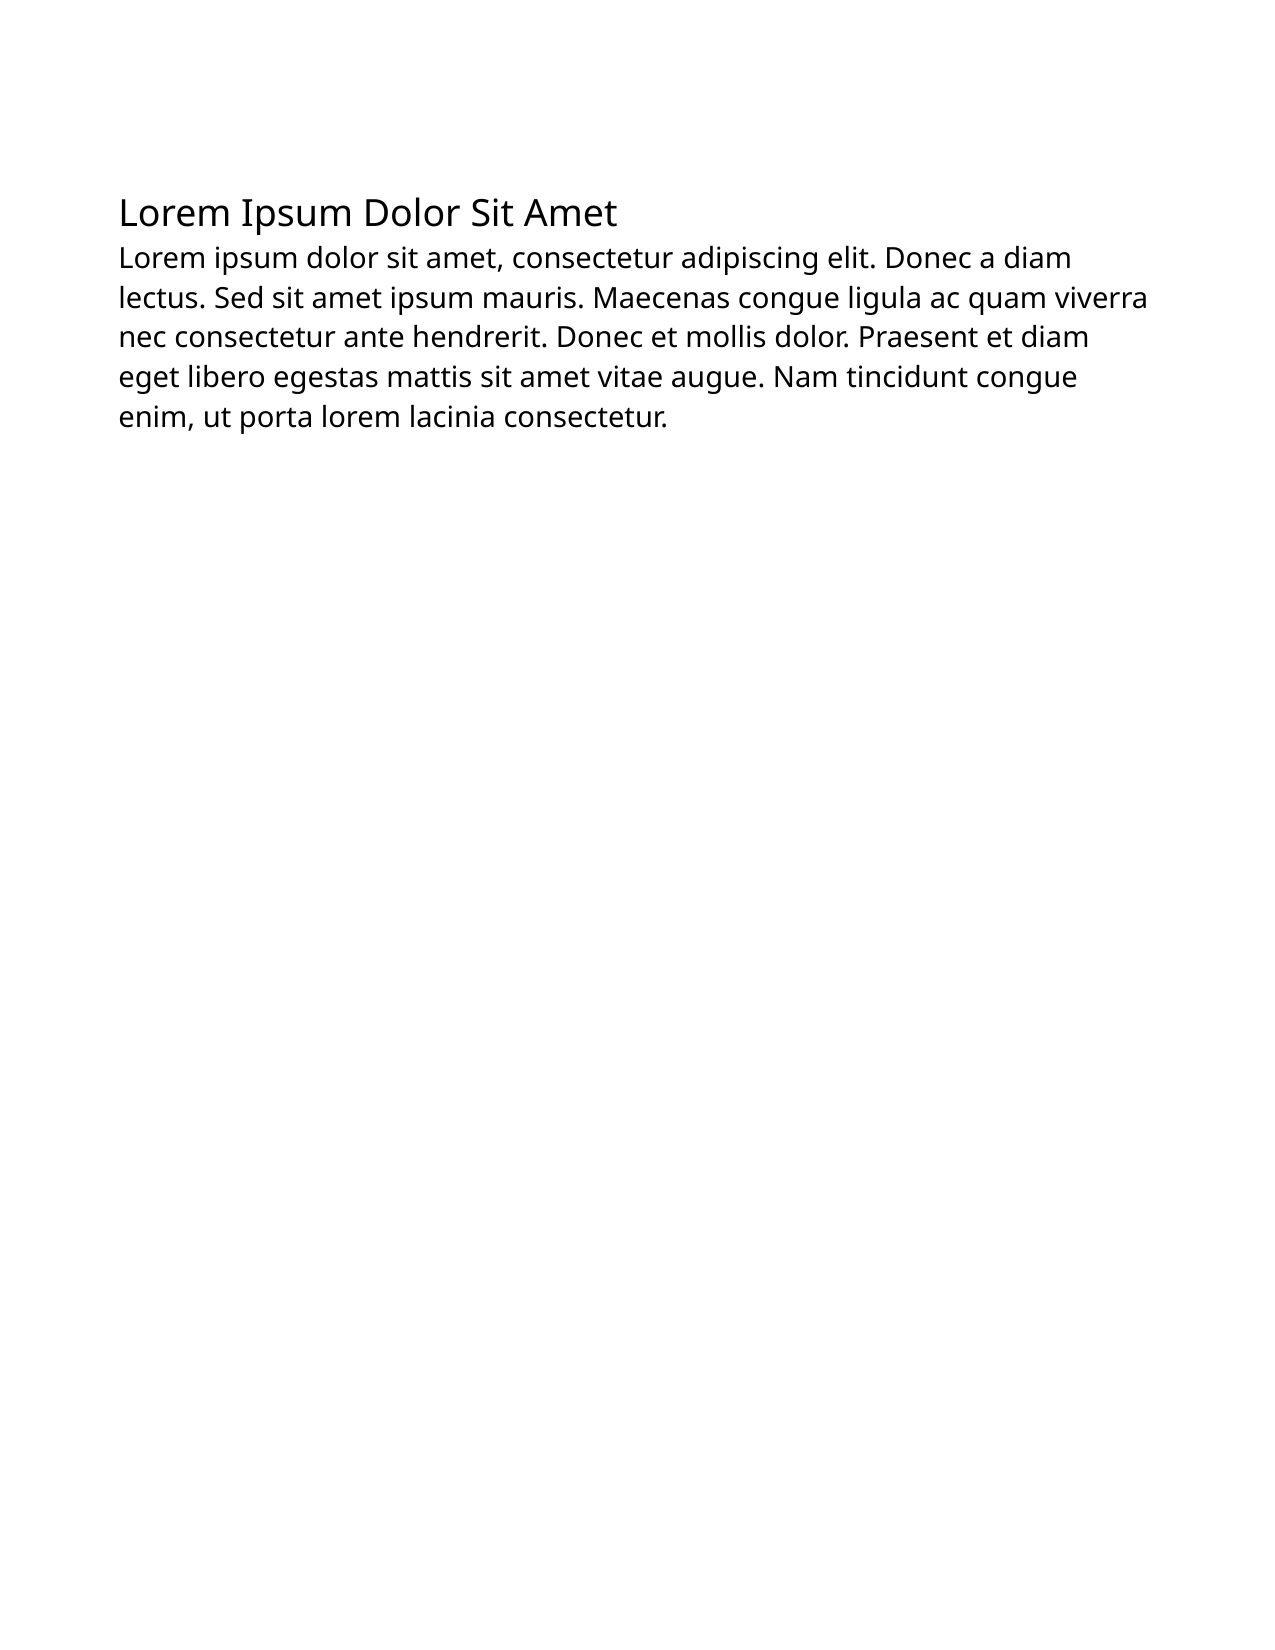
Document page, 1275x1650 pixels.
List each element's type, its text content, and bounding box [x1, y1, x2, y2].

text Lorem ipsum dolor sit amet, consectetur adipiscing elit. Donec a diam lectus. Sed sit amet ipsum mauris. Maecenas congue ligula ac quam viverra nec consectetur ante hendrerit. Donec et mollis dolor. Praesent et diam eget libero egestas mattis sit amet vitae augue. Nam tincidunt congue enim, ut porta lorem lacinia consectetur. [118, 237, 1157, 436]
text Lorem Ipsum Dolor Sit Amet [118, 186, 1157, 237]
